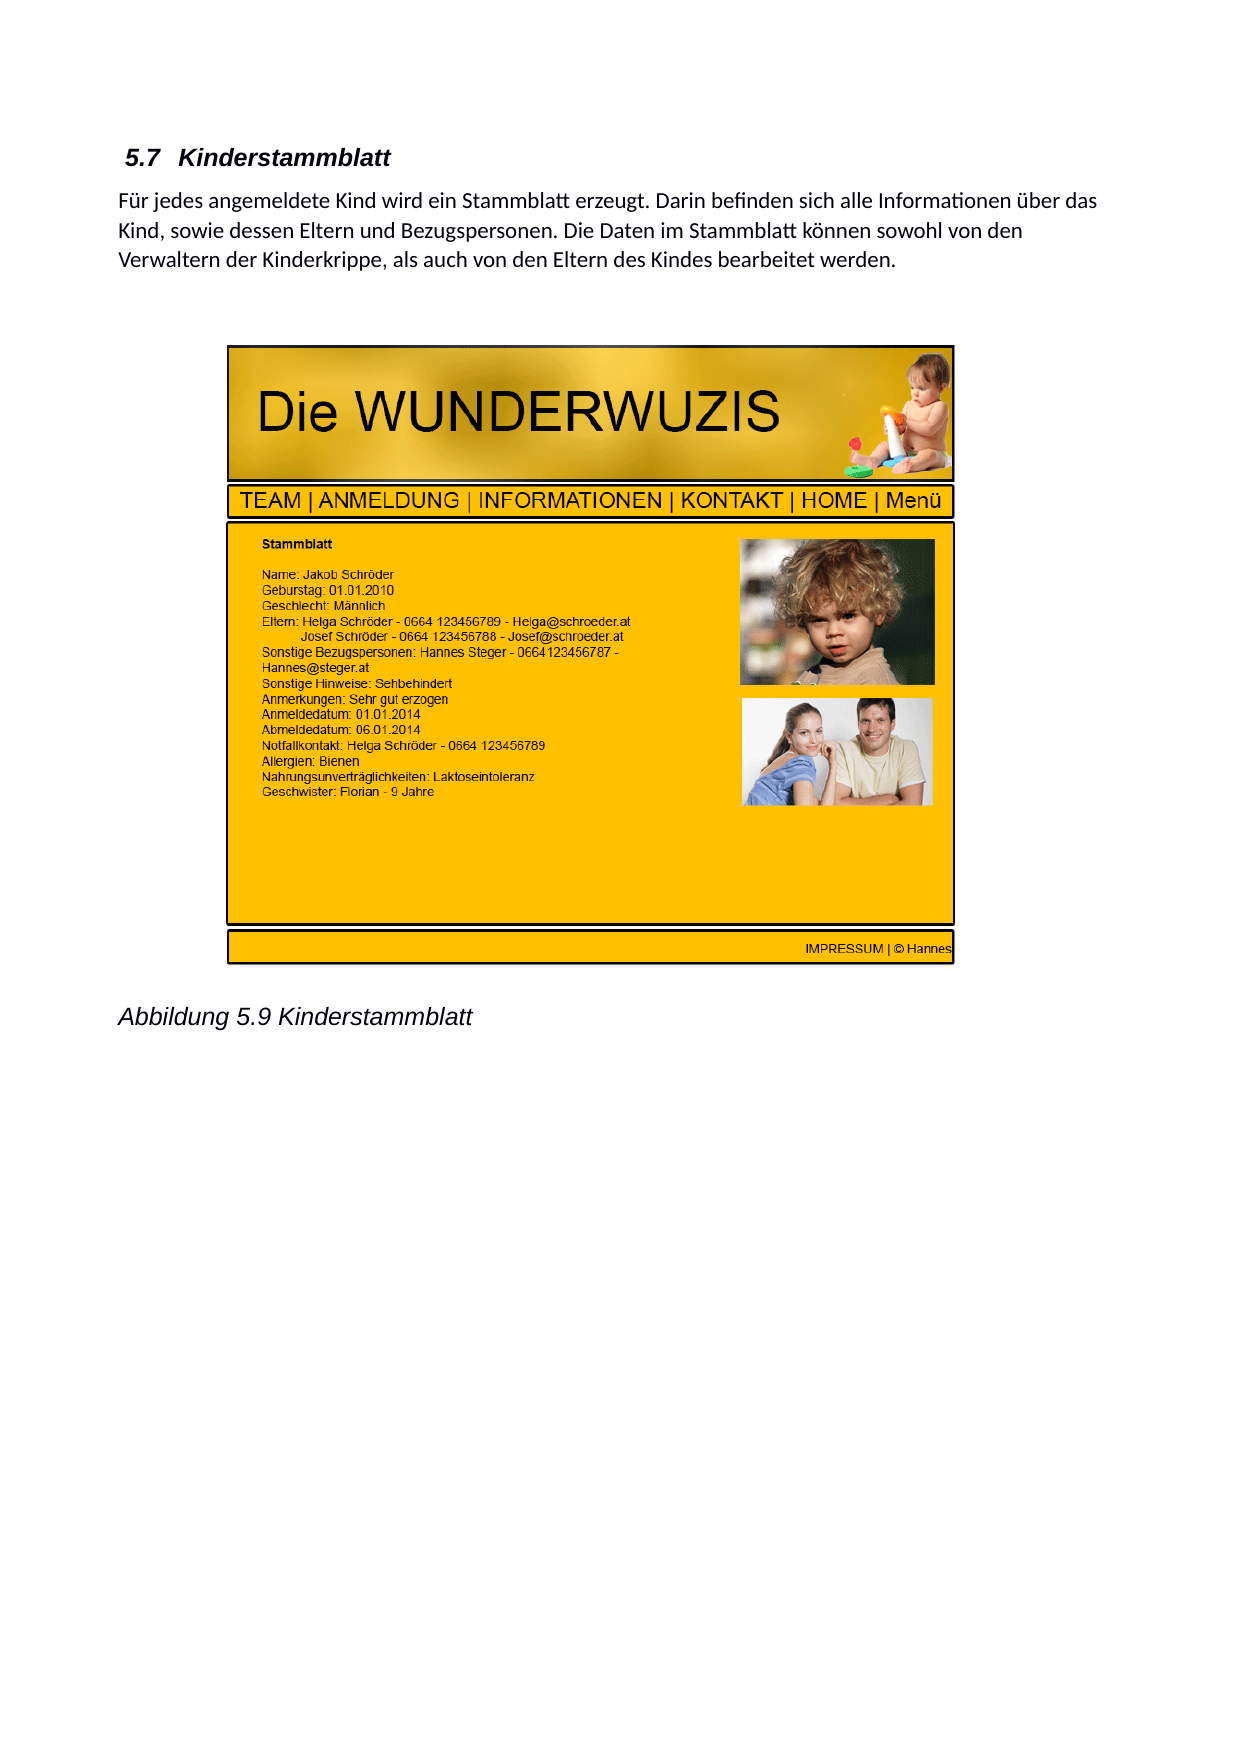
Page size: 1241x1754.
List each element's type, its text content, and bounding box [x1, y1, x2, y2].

picture [118, 291, 1064, 1001]
text Abbildung 5.9 Kinderstammblatt [118, 1001, 1063, 1031]
text Für jedes angemeldete Kind wird ein Stammblatt erzeugt. Darin befinden sich alle Informationen über das Kind, sowie dessen Eltern und Bezugspersonen. Die Daten im Stammblatt können sowohl von den Verwaltern der Kinderkrippe, als auch von den Eltern des Kindes bearbeitet werden. [118, 186, 1122, 273]
subtitle Kinderstammblatt [118, 143, 1122, 172]
